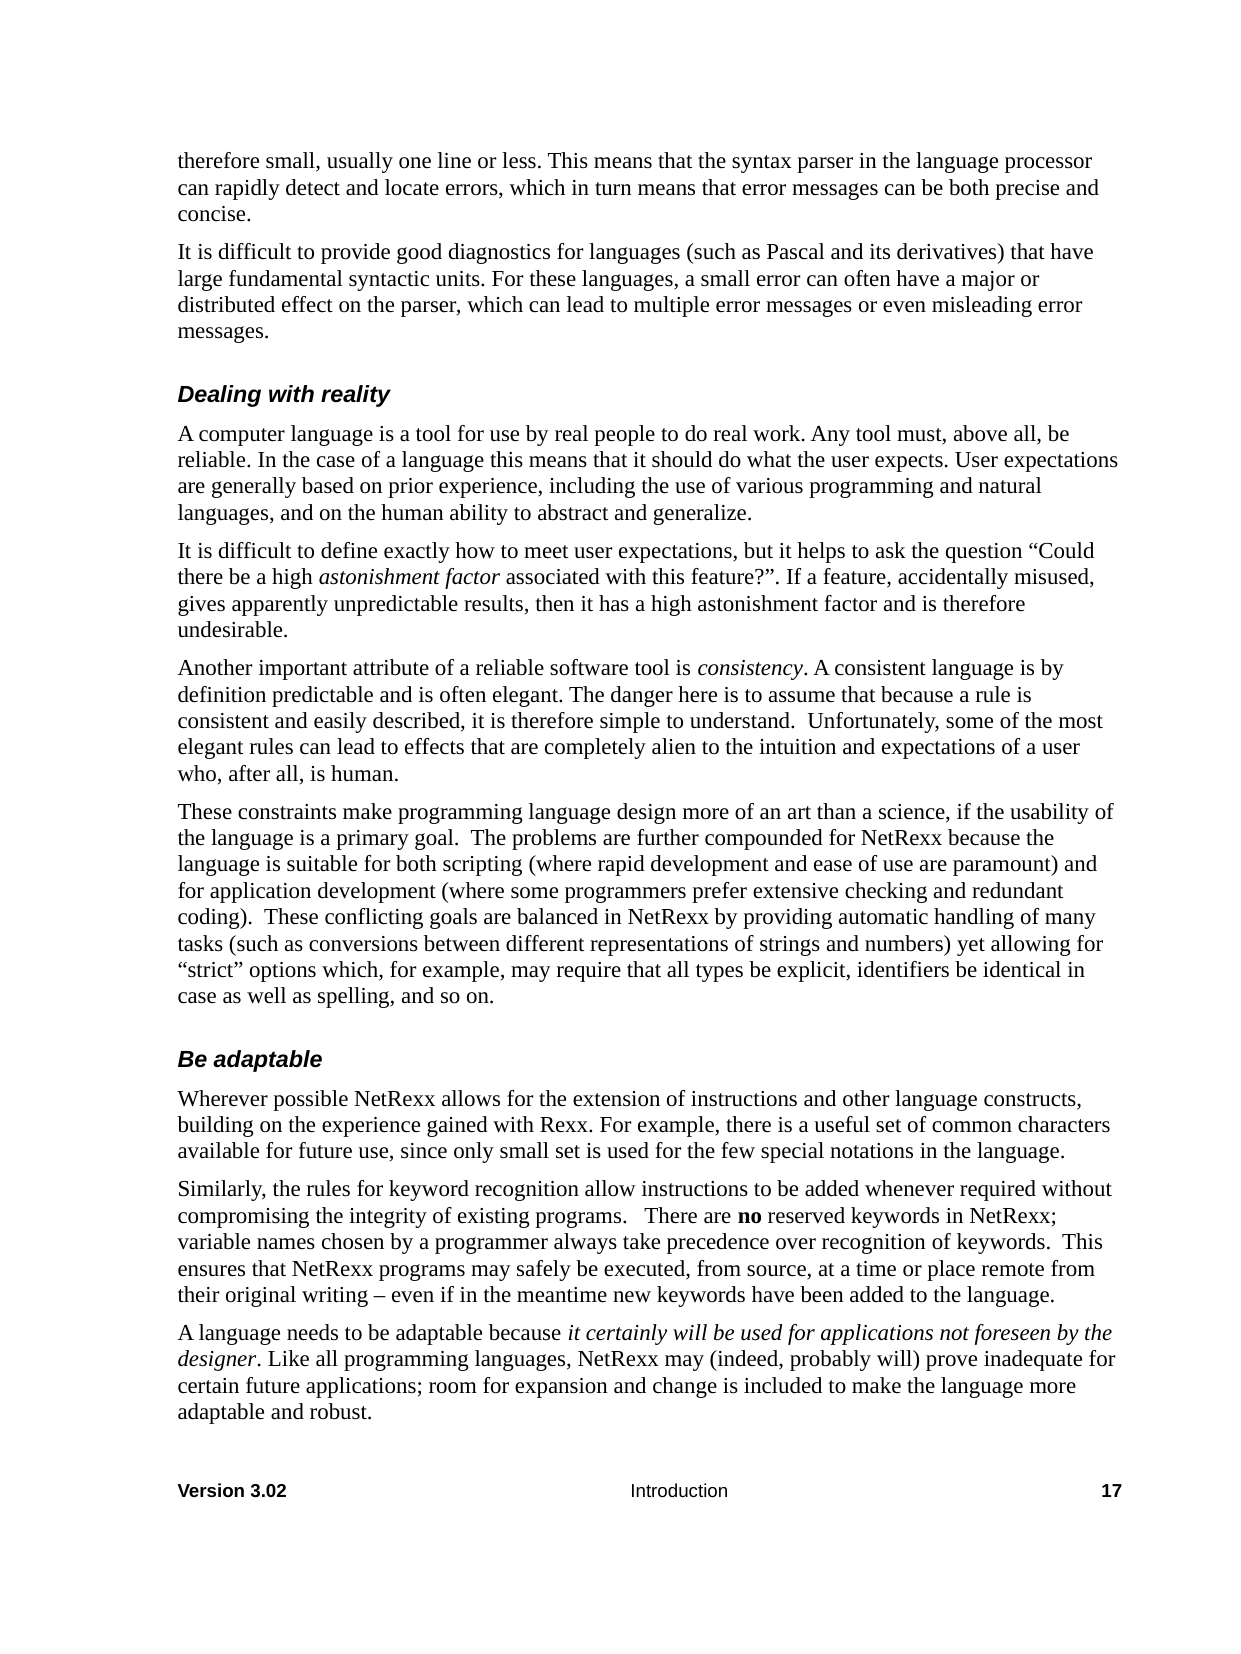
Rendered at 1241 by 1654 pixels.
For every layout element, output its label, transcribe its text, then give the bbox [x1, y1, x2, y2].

text therefore small, usually one line or less. This means that the syntax parser in the language processor can rapidly detect and locate errors, which in turn means that error messages can be both precise and concise. [177, 148, 1122, 227]
text A computer language is a tool for use by real people to do real work. Any tool must, above all, be reliable. In the case of a language this means that it should do what the user expects. User expectations are generally based on prior experience, including the use of various programming and natural languages, and on the human ability to abstract and generalize. [177, 420, 1122, 525]
text Similarly, the rules for keyword recognition allow instructions to be added whenever required without compromising the integrity of existing programs. There are no reserved keywords in NetRexx; variable names chosen by a programmer always take precedence over recognition of keywords. This ensures that NetRexx programs may safely be executed, from source, at a time or place remote from their original writing – even if in the meantime new keywords have been added to the language. [177, 1176, 1122, 1307]
text A language needs to be adaptable because it certainly will be used for applications not foreseen by the designer. Like all programming languages, NetRexx may (indeed, probably will) prove inadequate for certain future applications; room for expansion and change is included to make the language more adaptable and robust. [177, 1319, 1122, 1424]
text It is difficult to provide good diagnostics for languages (such as Pascal and its derivatives) that have large fundamental syntactic units. For these languages, a small error can often have a major or distributed effect on the parser, which can lead to multiple error messages or even misleading error messages. [177, 238, 1122, 344]
subtitle Dealing with reality [177, 381, 1122, 407]
text Wherever possible NetRexx allows for the extension of instructions and other language constructs, building on the experience gained with Rexx. For example, there is a useful set of common characters available for future use, since only small set is used for the few special notations in the language. [177, 1085, 1122, 1164]
text It is difficult to define exactly how to meet user expectations, but it helps to ask the question “Could there be a high astonishment factor associated with this feature?”. If a feature, accidentally misused, gives apparently unpredictable results, then it has a high astonishment factor and is therefore undesirable. [177, 537, 1122, 642]
text Another important attribute of a reliable software tool is consistency. A consistent language is by definition predictable and is often elegant. The danger here is to assume that because a rule is consistent and easily described, it is therefore simple to understand. Unfortunately, some of the most elegant rules can lead to effects that are completely alien to the intuition and expectations of a user who, after all, is human. [177, 654, 1122, 786]
text These constraints make programming language design more of an art than a science, if the usability of the language is a primary goal. The problems are further compounded for NetRexx because the language is suitable for both scripting (where rapid development and ease of use are paramount) and for application development (where some programmers prefer extensive checking and redundant coding). These conflicting goals are balanced in NetRexx by providing automatic handling of many tasks (such as conversions between different representations of strings and numbers) yet allowing for “strict” options which, for example, may require that all types be explicit, identifiers be identical in case as well as spelling, and so on. [177, 798, 1122, 1009]
subtitle Be adaptable [177, 1045, 1122, 1072]
